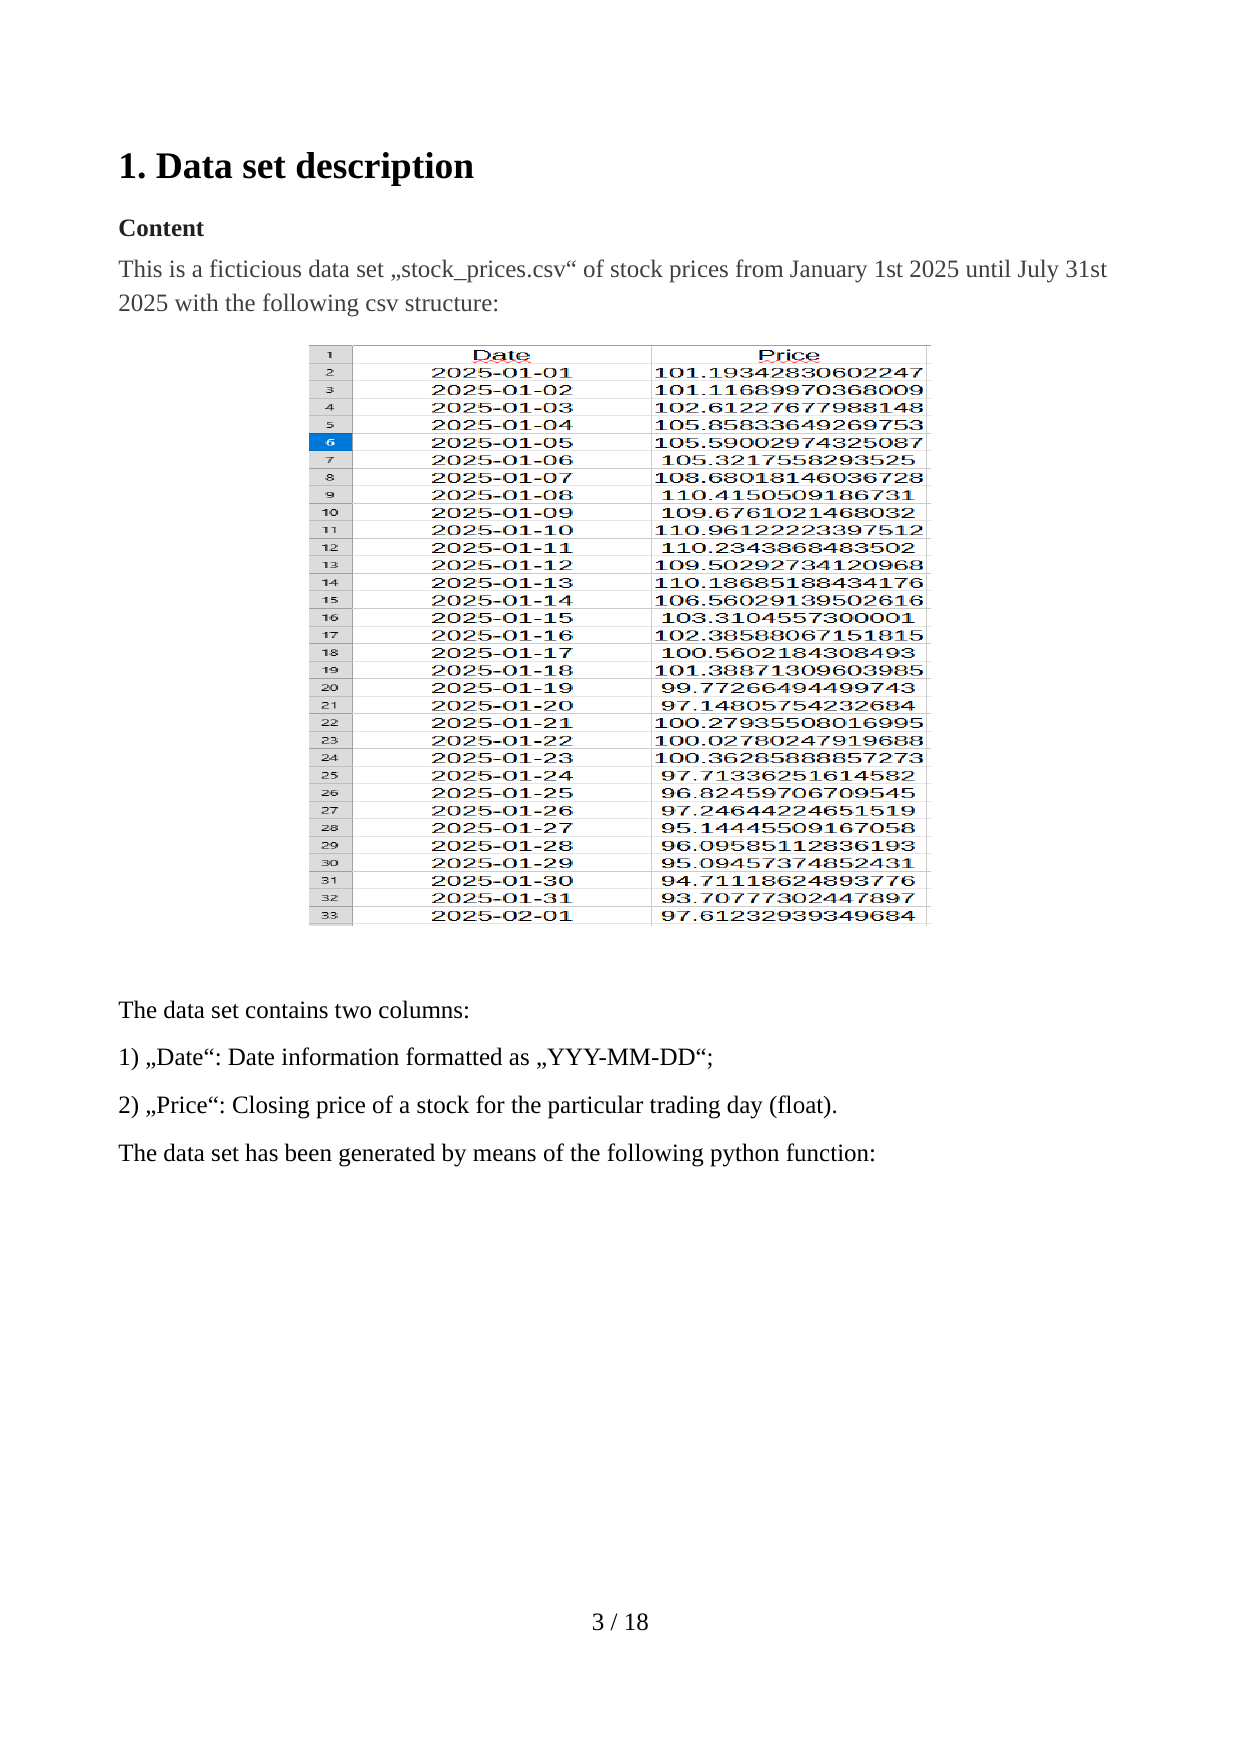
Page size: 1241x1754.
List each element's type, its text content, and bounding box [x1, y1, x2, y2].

subtitle Content [118, 213, 1122, 242]
text 2) „Price“: Closing price of a stock for the particular trading day (float). [118, 1090, 1122, 1119]
text This is a ficticious data set „stock_prices.csv“ of stock prices from January 1st 2025 until July 31st 2025 with the following csv structure: [118, 254, 1122, 316]
text 1) „Date“: Date information formatted as „YYY-MM-DD“; [118, 1042, 1122, 1071]
text The data set contains two columns: [118, 995, 1122, 1024]
subtitle 1. Data set description [118, 143, 1122, 186]
text The data set has been generated by means of the following python function: [118, 1138, 1122, 1166]
picture [309, 345, 932, 926]
